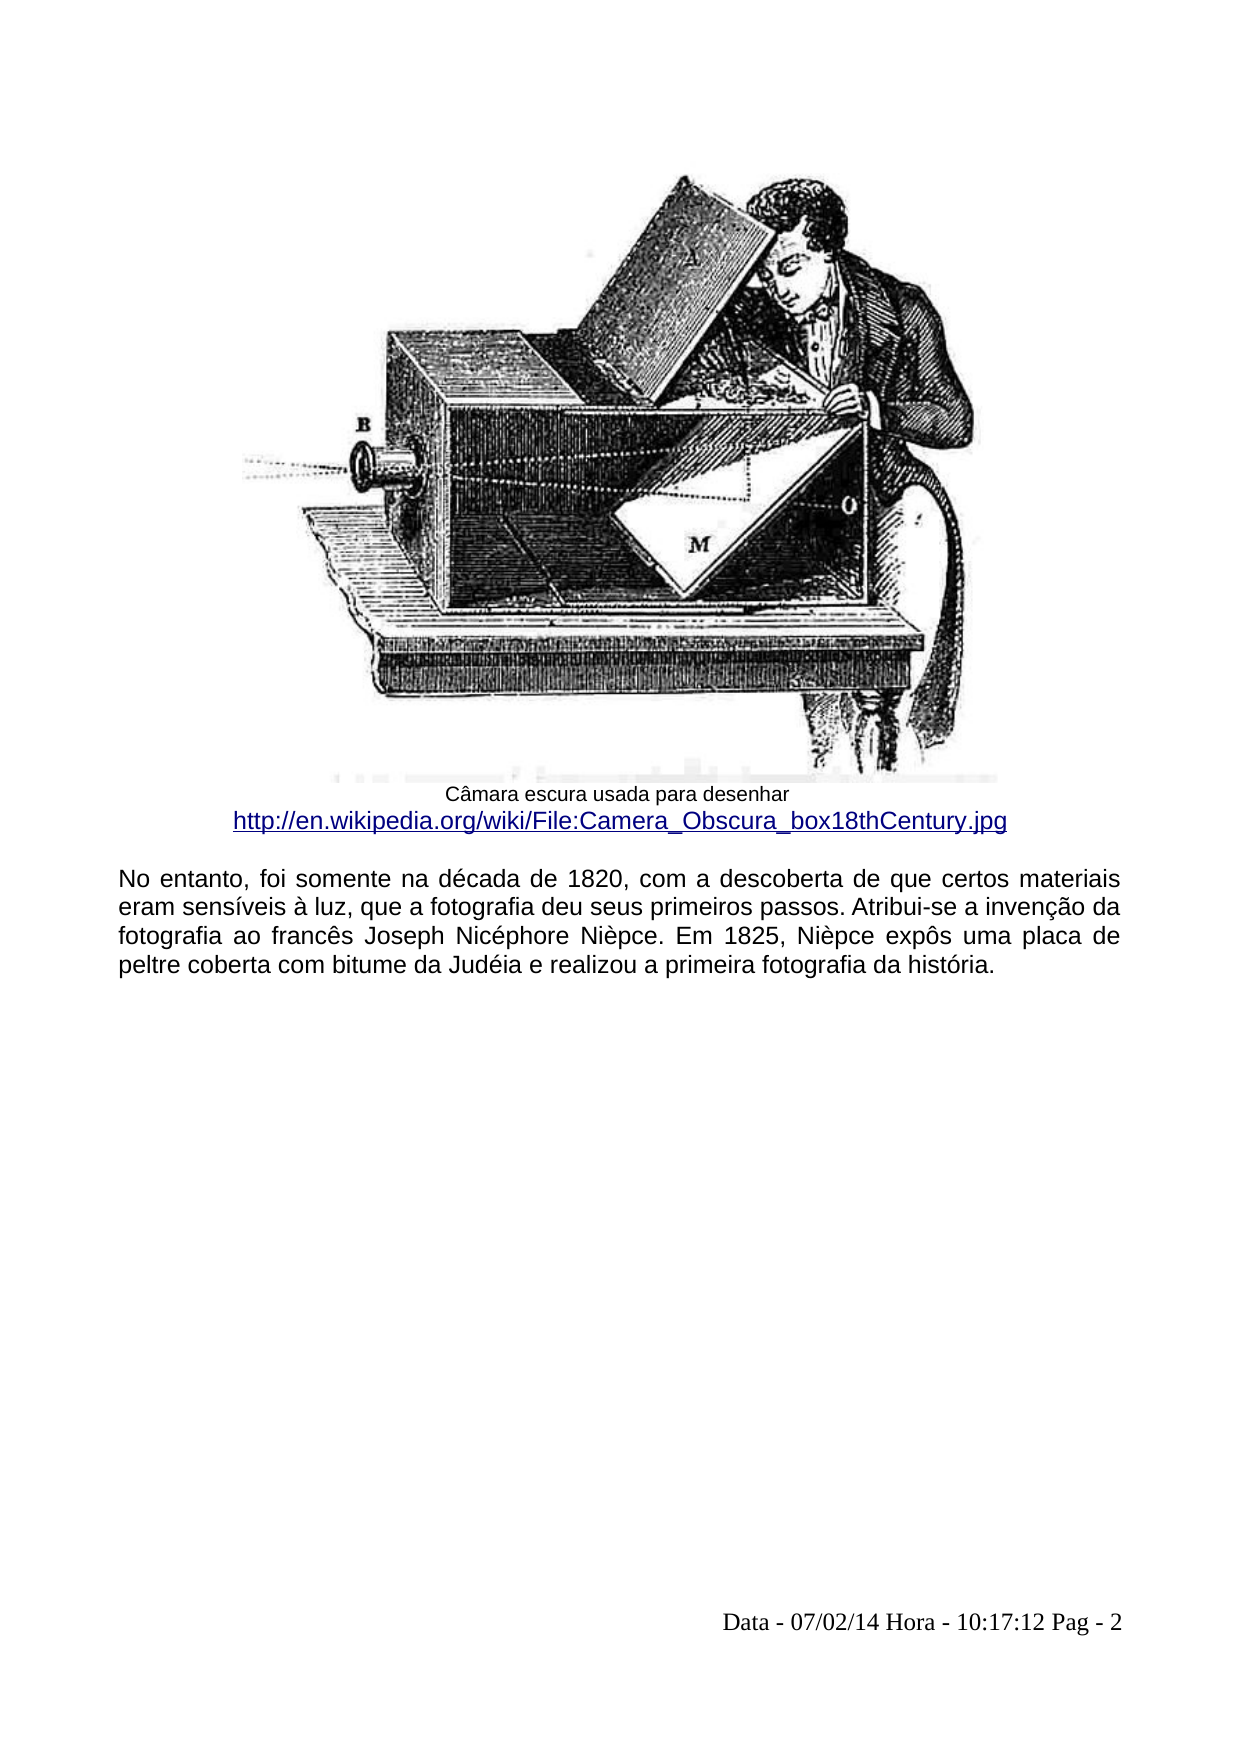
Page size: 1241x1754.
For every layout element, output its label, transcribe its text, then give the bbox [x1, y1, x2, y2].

picture [242, 118, 999, 783]
text http://en.wikipedia.org/wiki/File:Camera_Obscura_box18thCentury.jpg [118, 806, 1122, 835]
text Câmara escura usada para desenhar [118, 782, 1122, 806]
text No entanto, foi somente na década de 1820, com a descoberta de que certos materiais eram sensíveis à luz, que a fotografia deu seus primeiros passos. Atribui-se a invenção da fotografia ao francês Joseph Nicéphore Nièpce. Em 1825, Nièpce expôs uma placa de peltre coberta com bitume da Judéia e realizou a primeira fotografia da história. [118, 864, 1122, 979]
